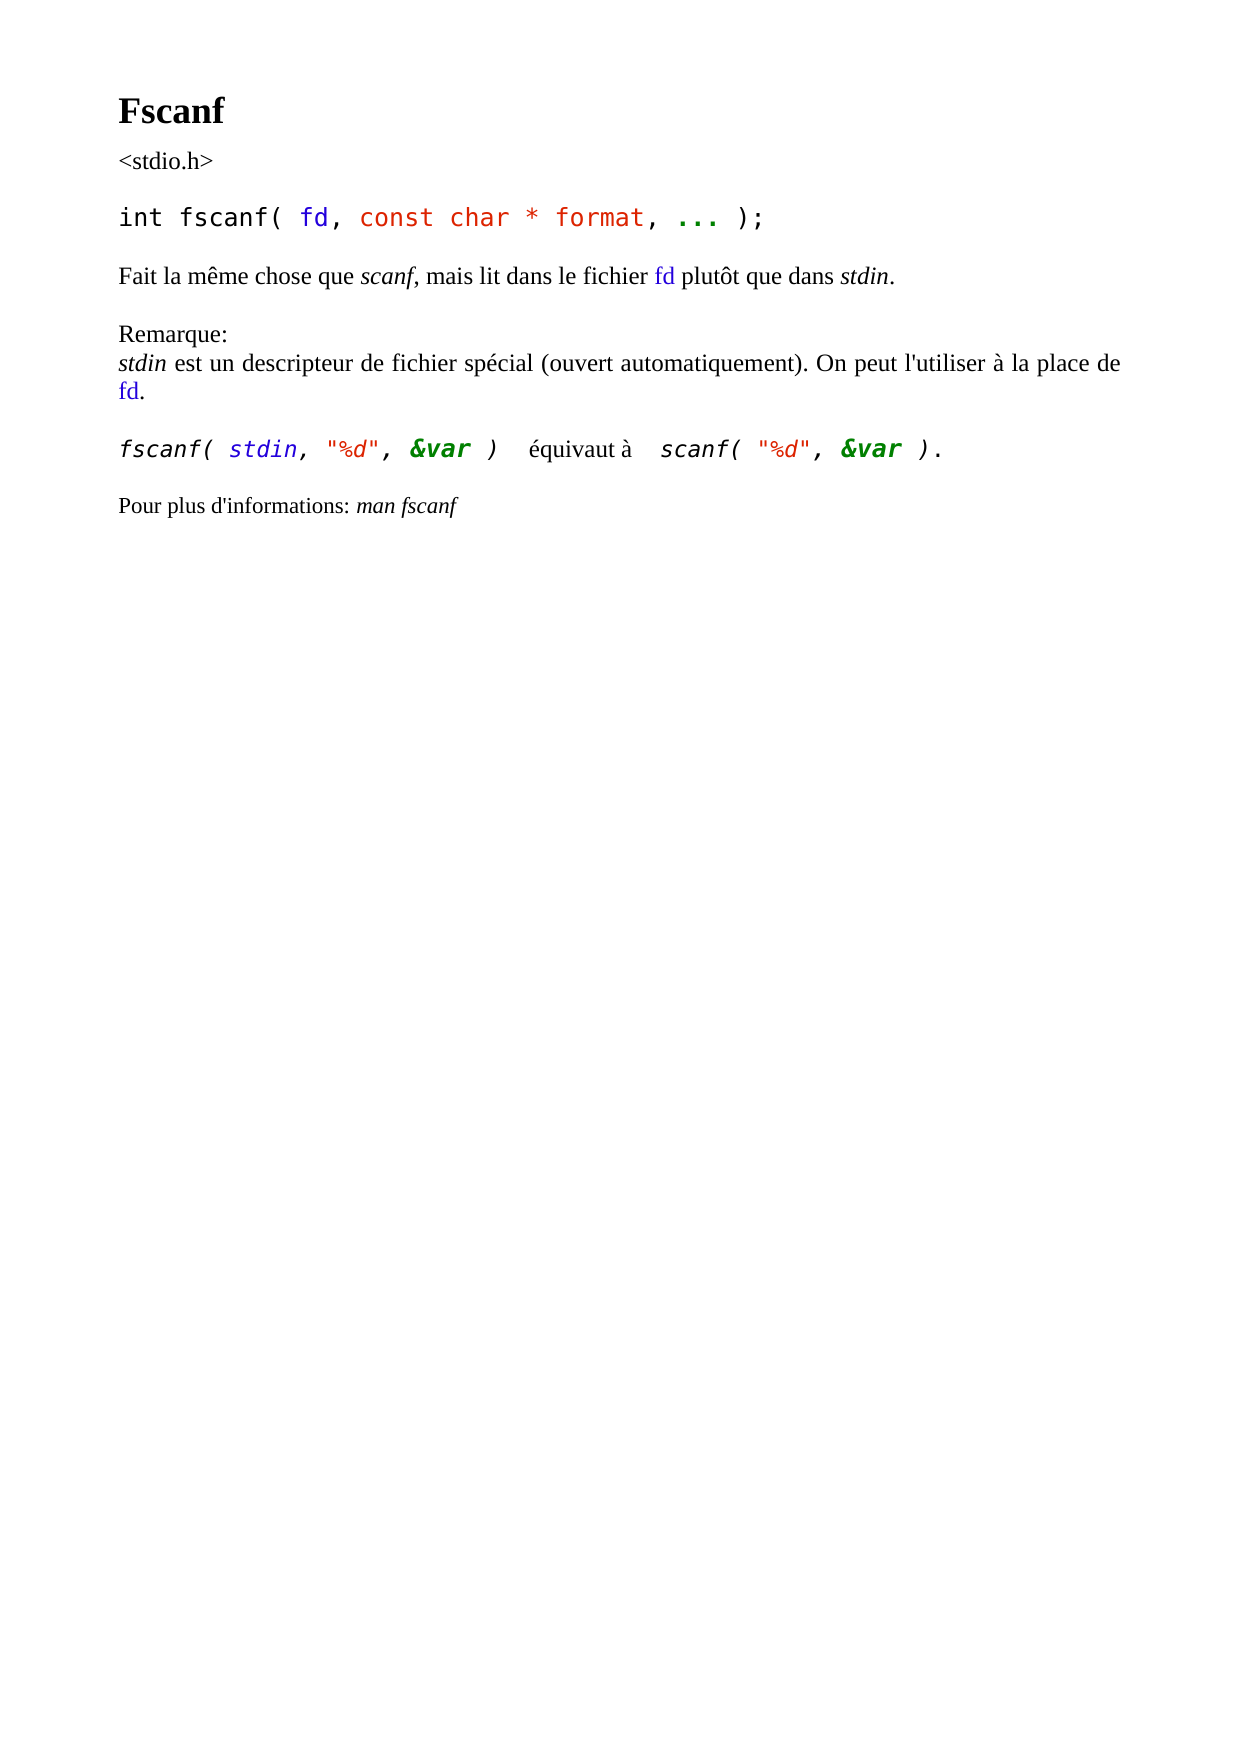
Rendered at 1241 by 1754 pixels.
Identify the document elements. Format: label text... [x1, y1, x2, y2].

text Fscanf [118, 88, 1122, 132]
text Remarque: [118, 319, 1122, 348]
text fscanf( stdin, "%d", &var ) équivaut à scanf( "%d", &var ). [118, 434, 1122, 463]
text int fscanf( fd, const char * format, ... ); [118, 203, 1122, 233]
text Fait la même chose que scanf, mais lit dans le fichier fd plutôt que dans stdin. [118, 261, 1122, 290]
text Pour plus d'informations: man fscanf [118, 492, 1122, 518]
text stdin est un descripteur de fichier spécial (ouvert automatiquement). On peut l'utiliser à la place de fd. [118, 348, 1122, 405]
text <stdio.h> [118, 146, 1122, 175]
